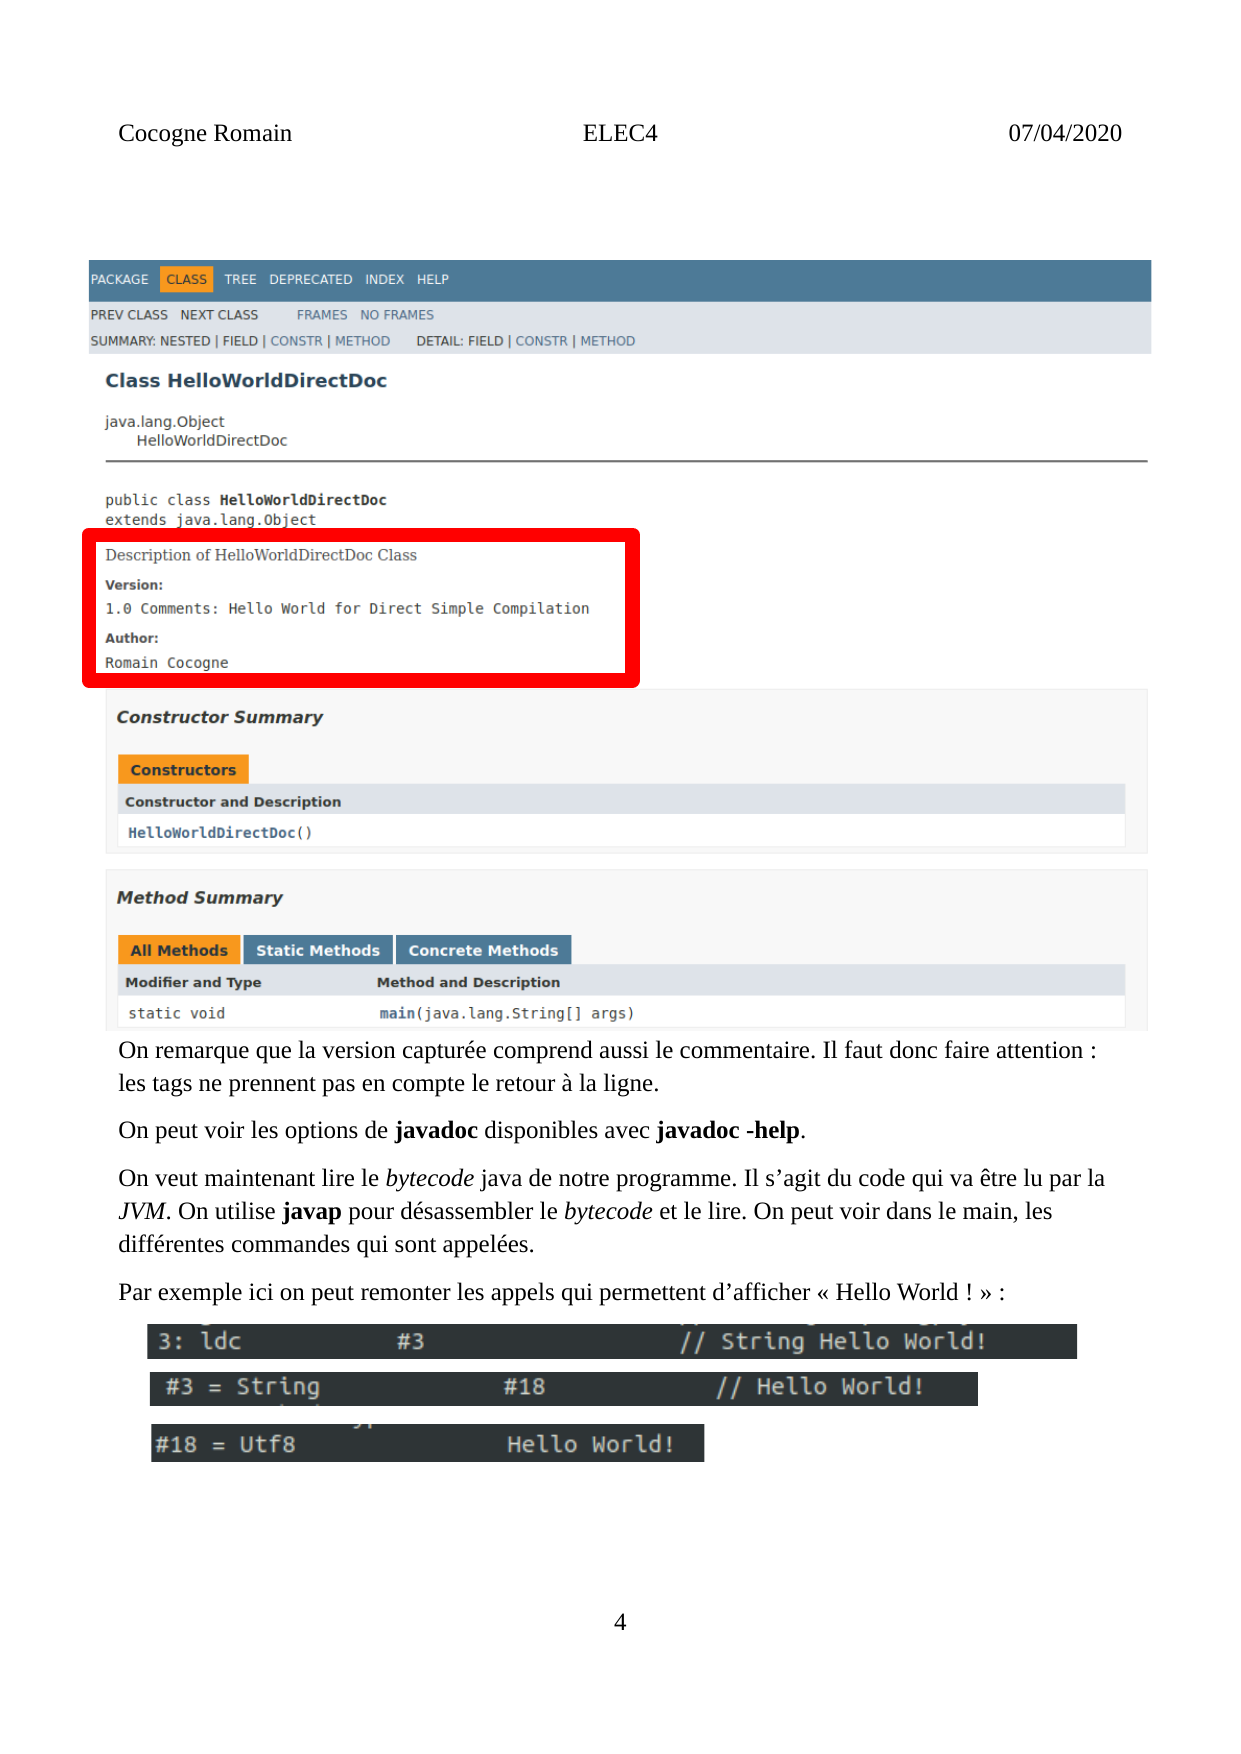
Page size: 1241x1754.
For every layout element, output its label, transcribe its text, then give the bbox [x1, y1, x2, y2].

text On peut voir les options de javadoc disponibles avec javadoc -help. [118, 1116, 1122, 1144]
text Par exemple ici on peut remonter les appels qui permettent d’afficher « Hello World ! » : [118, 1277, 1122, 1306]
text On veut maintenant lire le bytecode java de notre programme. Il s’agit du code qui va être lu par la JVM. On utilise javap pour désassembler le bytecode et le lire. On peut voir dans le main, les différentes commandes qui sont appelées. [118, 1163, 1122, 1258]
picture [96, 542, 625, 673]
picture [147, 1324, 1078, 1359]
picture [151, 1424, 705, 1462]
text On remarque que la version capturée comprend aussi le commentaire. Il faut donc faire attention : les tags ne prennent pas en compte le retour à la ligne. [118, 1031, 1122, 1097]
picture [149, 1372, 978, 1406]
picture [88, 260, 1152, 1031]
